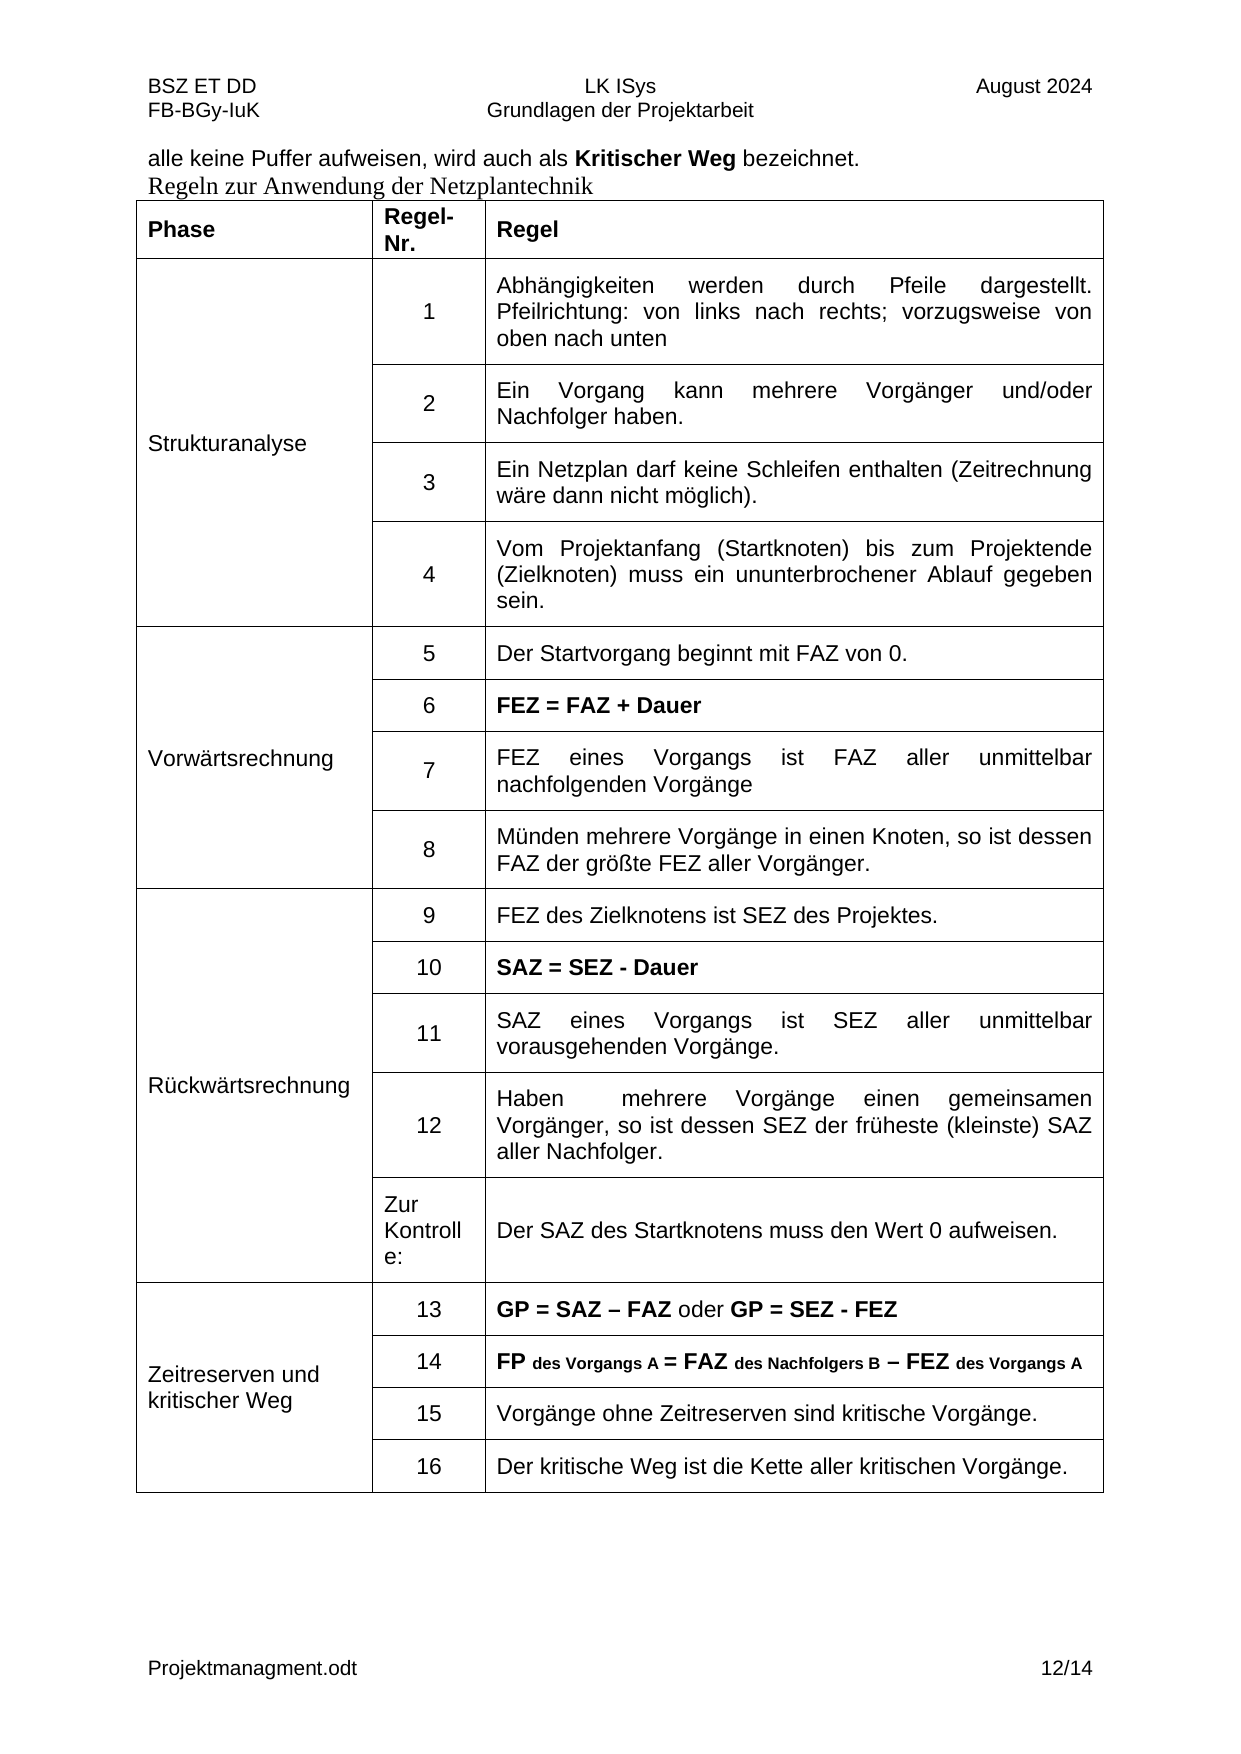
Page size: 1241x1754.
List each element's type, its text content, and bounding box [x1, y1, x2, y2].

table_cell 4 [373, 522, 485, 626]
table_cell 9 [373, 889, 485, 941]
table_cell Ein Netzplan darf keine Schleifen enthalten (Zeitrechnung wäre dann nicht möglich). [486, 443, 1103, 521]
table_cell Zur Kontrolle: [373, 1178, 485, 1282]
table_cell FEZ = FAZ + Dauer [486, 680, 1103, 731]
table_cell 2 [373, 365, 485, 442]
table_cell Vom Projektanfang (Startknoten) bis zum Projektende (Zielknoten) muss ein ununterbrochener Ablauf gegeben sein. [486, 522, 1103, 626]
table_cell Ein Vorgang kann mehrere Vorgänger und/oder Nachfolger haben. [486, 365, 1103, 442]
table_cell 3 [373, 443, 485, 521]
table_cell GP = SAZ – FAZ oder GP = SEZ - FEZ [486, 1283, 1103, 1334]
table_cell Abhängigkeiten werden durch Pfeile dargestellt. Pfeilrichtung: von links nach rechts; vorzugsweise von oben nach unten [486, 259, 1103, 363]
table_header Regel [486, 201, 1103, 258]
table_cell Strukturanalyse [137, 259, 372, 626]
table_cell Zeitreserven und kritischer Weg [137, 1283, 372, 1492]
table_cell 11 [373, 994, 485, 1072]
table_cell Der Startvorgang beginnt mit FAZ von 0. [486, 627, 1103, 678]
table_cell 12 [373, 1073, 485, 1177]
table_cell Haben mehrere Vorgänge einen gemeinsamen Vorgänger, so ist dessen SEZ der früheste (kleinste) SAZ aller Nachfolger. [486, 1073, 1103, 1177]
table_cell FEZ des Zielknotens ist SEZ des Projektes. [486, 889, 1103, 941]
table_cell Vorwärtsrechnung [137, 627, 372, 888]
text Regeln zur Anwendung der Netzplantechnik [148, 171, 1092, 200]
table_cell FP des Vorgangs A = FAZ des Nachfolgers B – FEZ des Vorgangs A [486, 1336, 1103, 1387]
table_cell SAZ eines Vorgangs ist SEZ aller unmittelbar vorausgehenden Vorgänge. [486, 994, 1103, 1072]
table_cell 16 [373, 1440, 485, 1492]
text alle keine Puffer aufweisen, wird auch als Kritischer Weg bezeichnet. [148, 148, 1092, 171]
table_cell Rückwärtsrechnung [137, 889, 372, 1282]
table_cell 5 [373, 627, 485, 678]
table_cell Münden mehrere Vorgänge in einen Knoten, so ist dessen FAZ der größte FEZ aller Vorgänger. [486, 811, 1103, 888]
table_header Phase [137, 201, 372, 258]
table_cell 6 [373, 680, 485, 731]
table_cell Der kritische Weg ist die Kette aller kritischen Vorgänge. [486, 1440, 1103, 1492]
table_cell 7 [373, 732, 485, 809]
table_cell 15 [373, 1388, 485, 1439]
table_cell 14 [373, 1336, 485, 1387]
table_cell 1 [373, 259, 485, 363]
table_cell SAZ = SEZ - Dauer [486, 942, 1103, 993]
table_cell 13 [373, 1283, 485, 1334]
table_cell FEZ eines Vorgangs ist FAZ aller unmittelbar nachfolgenden Vorgänge [486, 732, 1103, 809]
table_cell Vorgänge ohne Zeitreserven sind kritische Vorgänge. [486, 1388, 1103, 1439]
table_cell 10 [373, 942, 485, 993]
table_cell 8 [373, 811, 485, 888]
table_cell Der SAZ des Startknotens muss den Wert 0 aufweisen. [486, 1178, 1103, 1282]
table_header Regel- Nr. [373, 201, 485, 258]
